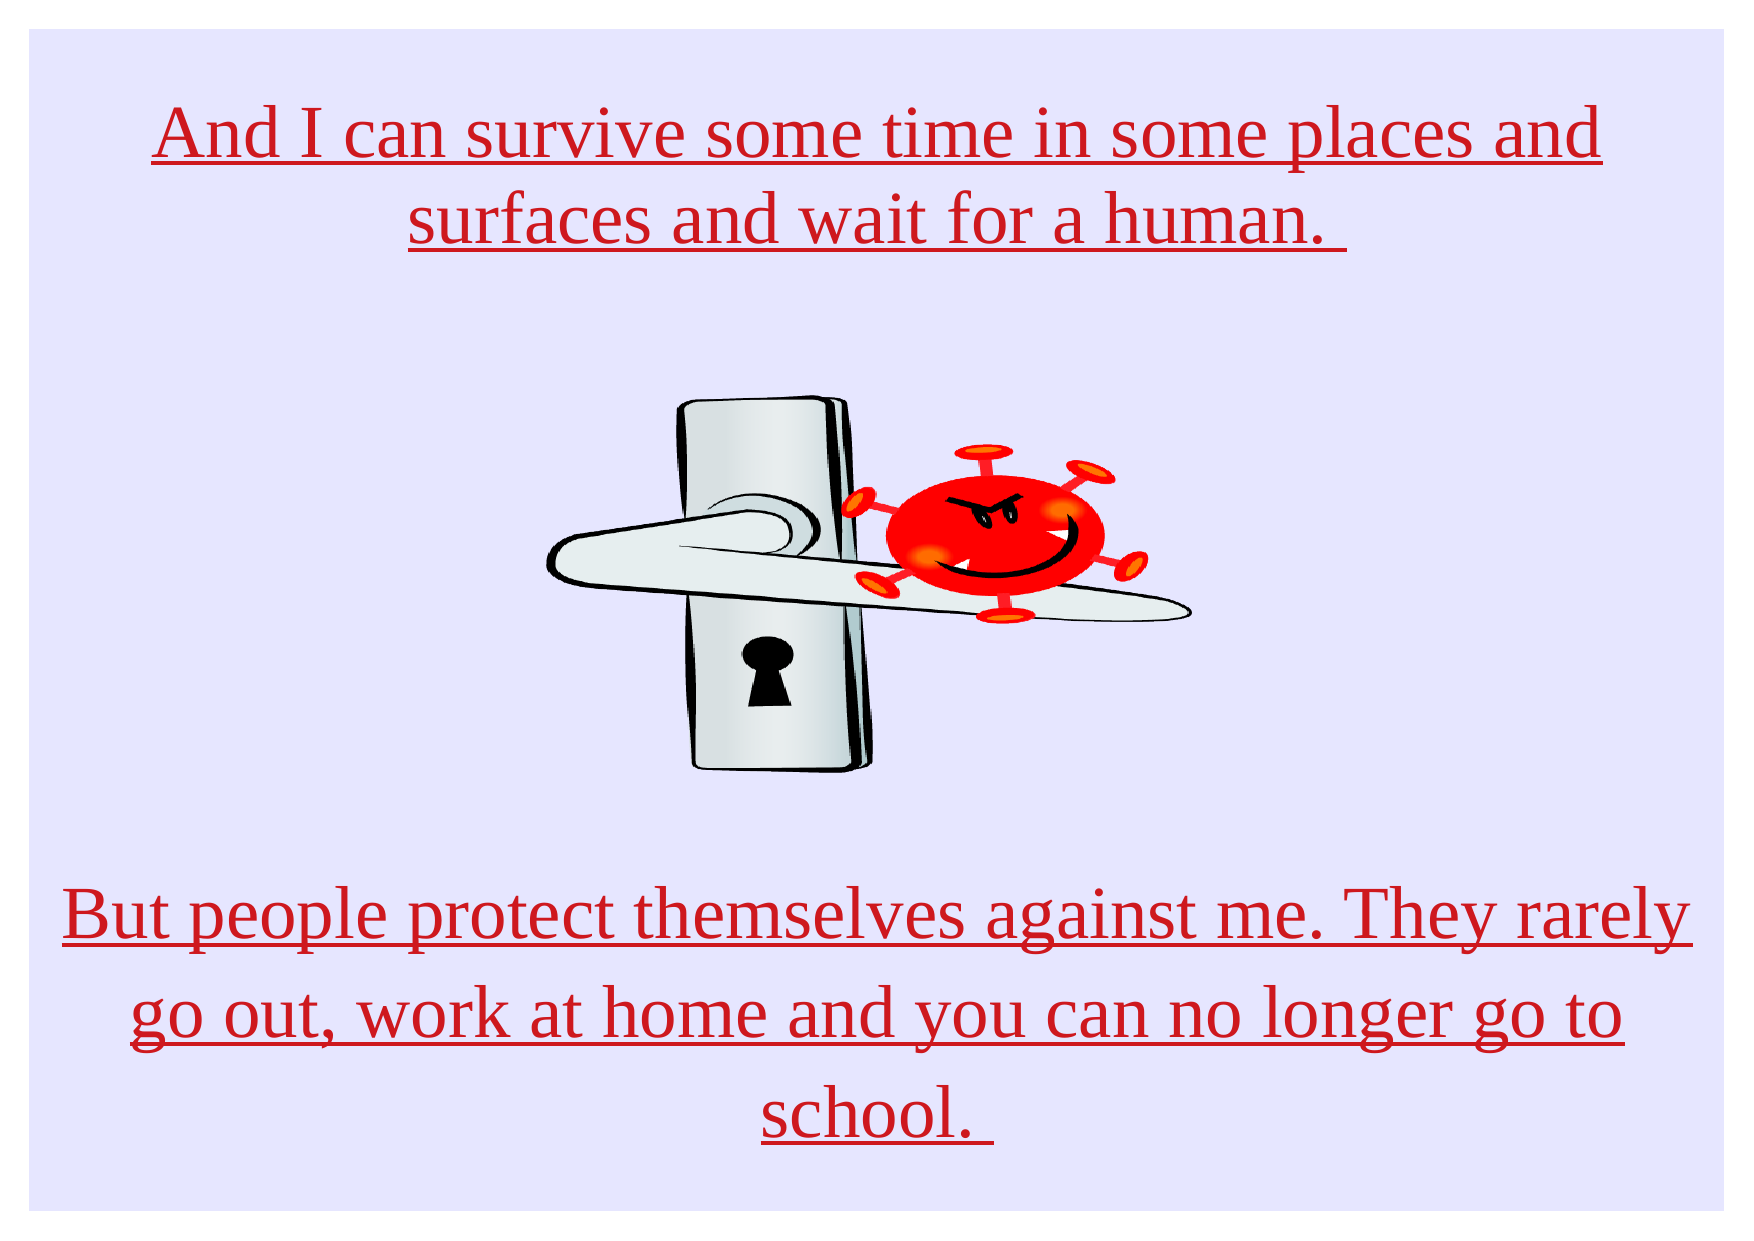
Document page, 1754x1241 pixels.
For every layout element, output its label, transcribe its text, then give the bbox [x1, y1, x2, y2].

text And I can survive some time in some places and surfaces and wait for a human. [29, 87, 1724, 259]
text But people protect themselves against me. They rarely go out, work at home and you can no longer go to school. [29, 869, 1724, 1153]
picture [275, 335, 1479, 812]
